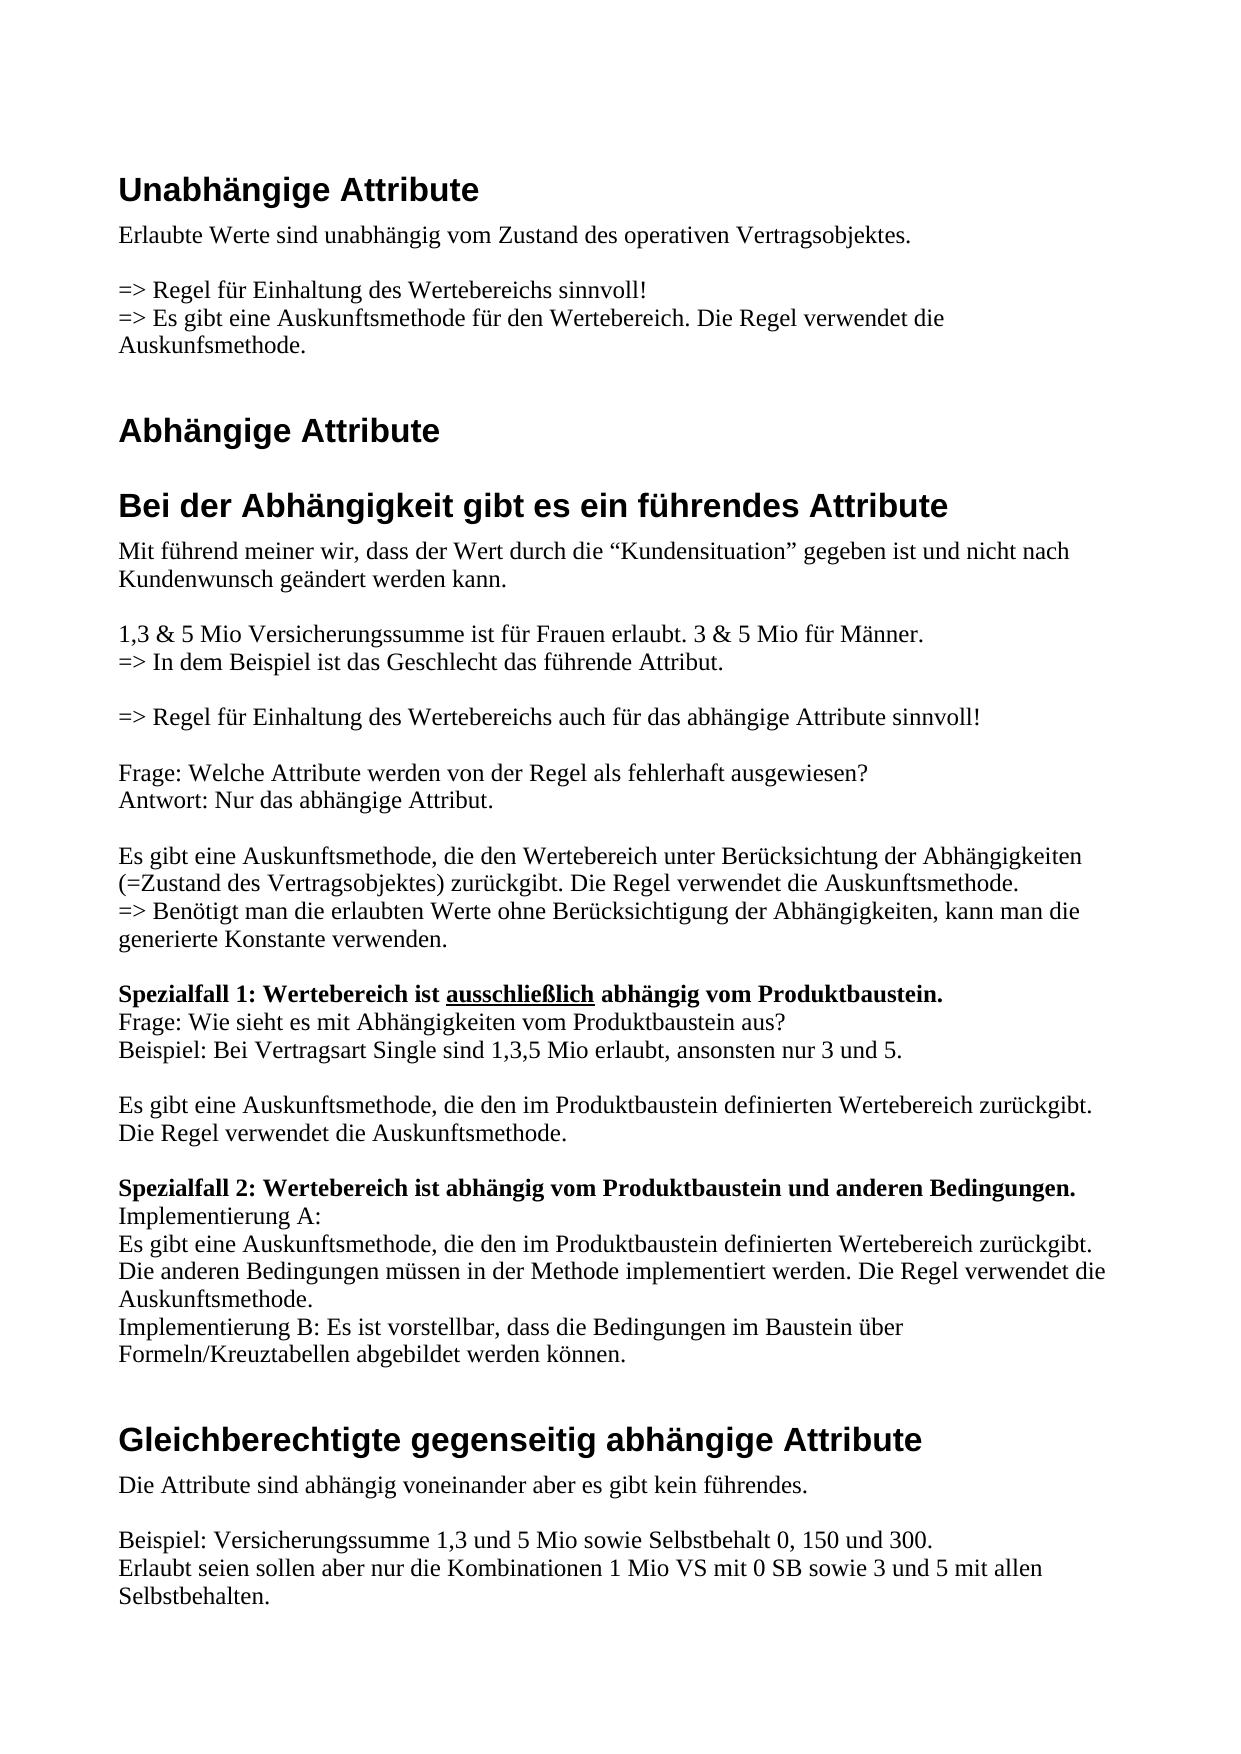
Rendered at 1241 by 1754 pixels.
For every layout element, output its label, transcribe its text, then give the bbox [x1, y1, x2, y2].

text Antwort: Nur das abhängige Attribut. [118, 786, 1122, 814]
text Erlaubt seien sollen aber nur die Kombinationen 1 Mio VS mit 0 SB sowie 3 und 5 mit allen Selbstbehalten. [118, 1554, 1122, 1609]
text => Regel für Einhaltung des Wertebereichs auch für das abhängige Attribute sinnvoll! [118, 703, 1122, 731]
text Frage: Wie sieht es mit Abhängigkeiten vom Produktbaustein aus? [118, 1008, 1122, 1036]
subtitle Gleichberechtigte gegenseitig abhängige Attribute [118, 1421, 1122, 1458]
text => Es gibt eine Auskunftsmethode für den Wertebereich. Die Regel verwendet die Auskunfsmethode. [118, 304, 1122, 359]
text Spezialfall 1: Wertebereich ist ausschließlich abhängig vom Produktbaustein. [118, 980, 1122, 1008]
text Implementierung B: Es ist vorstellbar, dass die Bedingungen im Baustein über Formeln/Kreuztabellen abgebildet werden können. [118, 1313, 1122, 1368]
text Erlaubte Werte sind unabhängig vom Zustand des operativen Vertragsobjektes. [118, 221, 1122, 248]
text Mit führend meiner wir, dass der Wert durch die “Kundensituation” gegeben ist und nicht nach Kundenwunsch geändert werden kann. [118, 537, 1122, 592]
subtitle Abhängige Attribute [118, 412, 1122, 449]
text Es gibt eine Auskunftsmethode, die den im Produktbaustein definierten Wertebereich zurückgibt. Die anderen Bedingungen müssen in der Methode implementiert werden. Die Regel verwendet die Auskunftsmethode. [118, 1230, 1122, 1313]
text Frage: Welche Attribute werden von der Regel als fehlerhaft ausgewiesen? [118, 759, 1122, 786]
text Die Attribute sind abhängig voneinander aber es gibt kein führendes. [118, 1471, 1122, 1499]
text Beispiel: Bei Vertragsart Single sind 1,3,5 Mio erlaubt, ansonsten nur 3 und 5. [118, 1036, 1122, 1063]
text => In dem Beispiel ist das Geschlecht das führende Attribut. [118, 648, 1122, 676]
subtitle Unabhängige Attribute [118, 171, 1122, 208]
text Implementierung A: [118, 1202, 1122, 1230]
text 1,3 & 5 Mio Versicherungssumme ist für Frauen erlaubt. 3 & 5 Mio für Männer. [118, 620, 1122, 648]
subtitle Bei der Abhängigkeit gibt es ein führendes Attribute [118, 487, 1122, 524]
text Beispiel: Versicherungssumme 1,3 und 5 Mio sowie Selbstbehalt 0, 150 und 300. [118, 1526, 1122, 1554]
text Es gibt eine Auskunftsmethode, die den im Produktbaustein definierten Wertebereich zurückgibt. Die Regel verwendet die Auskunftsmethode. [118, 1091, 1122, 1147]
text => Regel für Einhaltung des Wertebereichs sinnvoll! [118, 276, 1122, 304]
text Spezialfall 2: Wertebereich ist abhängig vom Produktbaustein und anderen Bedingungen. [118, 1174, 1122, 1202]
text Es gibt eine Auskunftsmethode, die den Wertebereich unter Berücksichtung der Abhängigkeiten (=Zustand des Vertragsobjektes) zurückgibt. Die Regel verwendet die Auskunftsmethode. => Benötigt man die erlaubten Werte ohne Berücksichtigung der Abhängigkeiten, kann man die generierte Konstante verwenden. [118, 842, 1122, 953]
